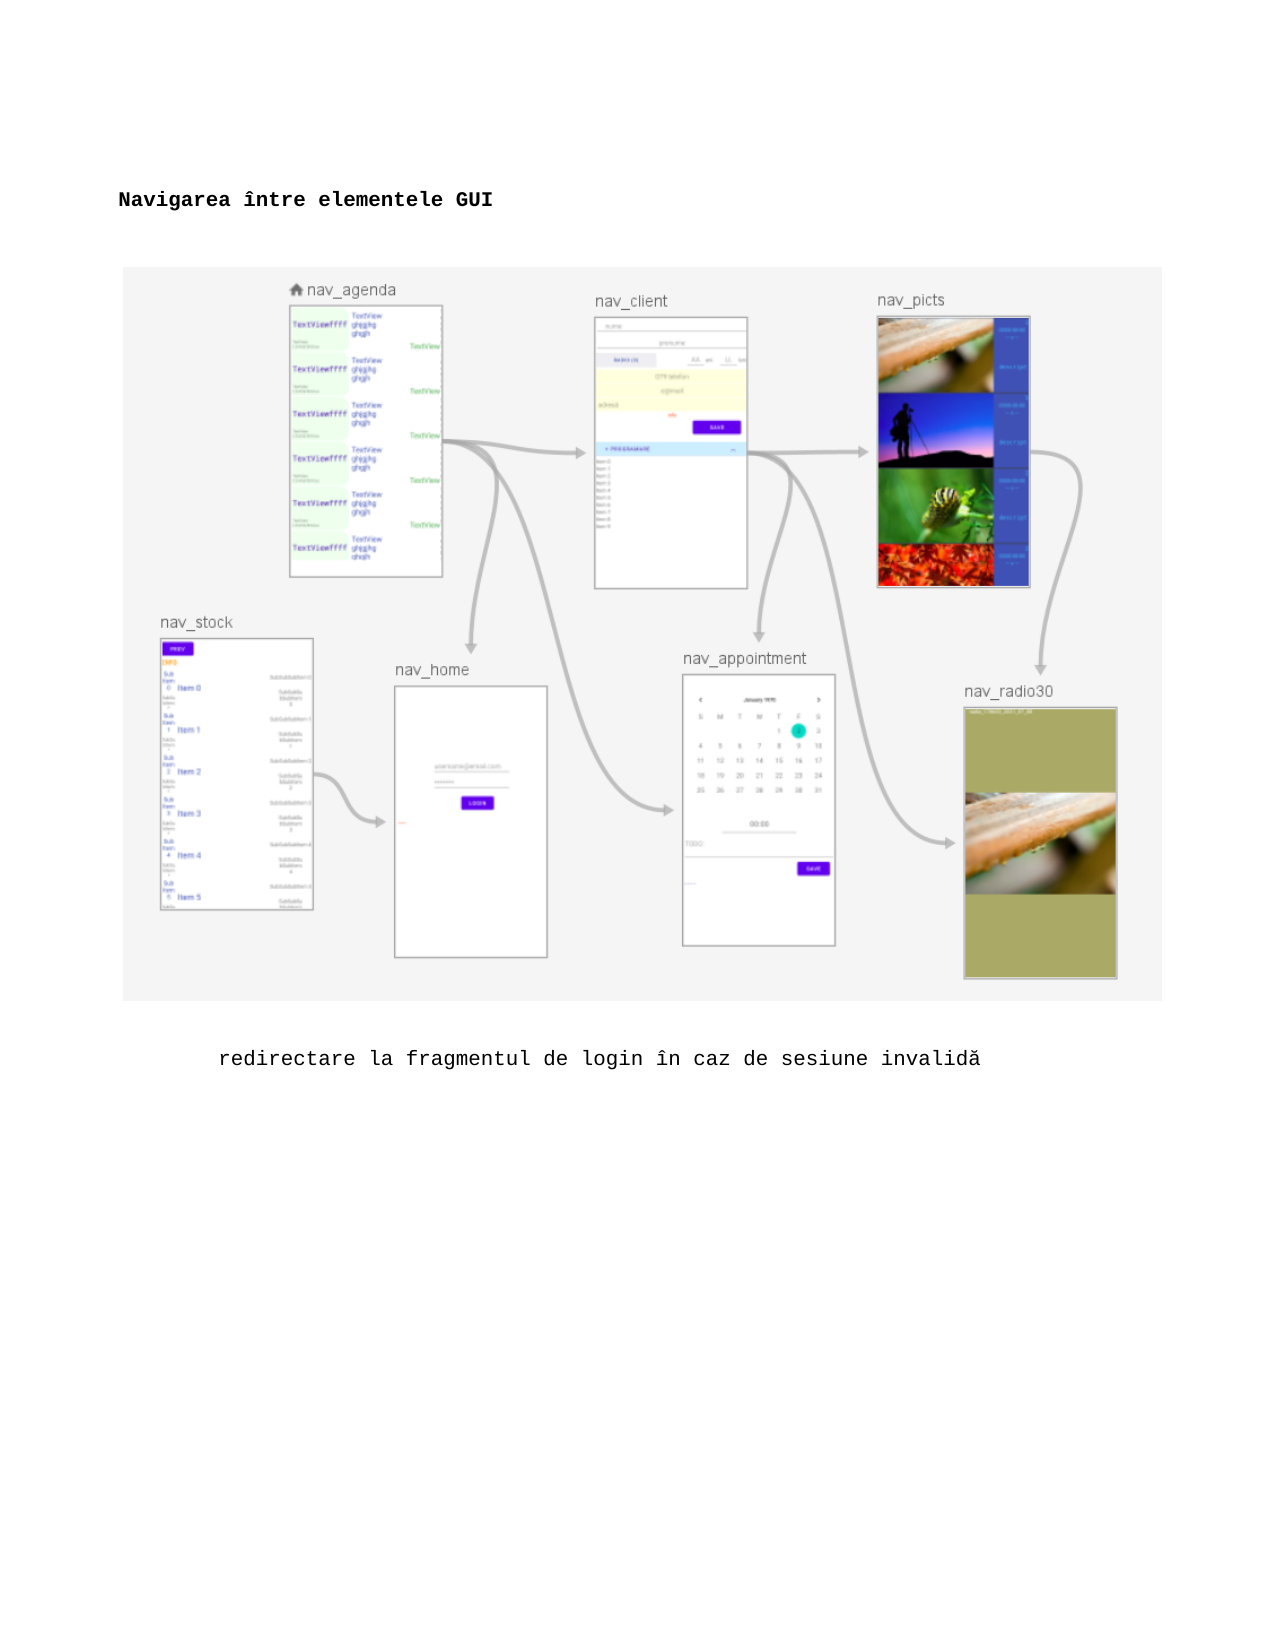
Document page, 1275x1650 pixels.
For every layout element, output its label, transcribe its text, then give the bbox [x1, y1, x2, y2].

picture [123, 267, 1162, 1001]
text Navigarea între elementele GUI [118, 189, 1157, 213]
text redirectare la fragmentul de login în caz de sesiune invalidă [118, 1048, 1157, 1072]
